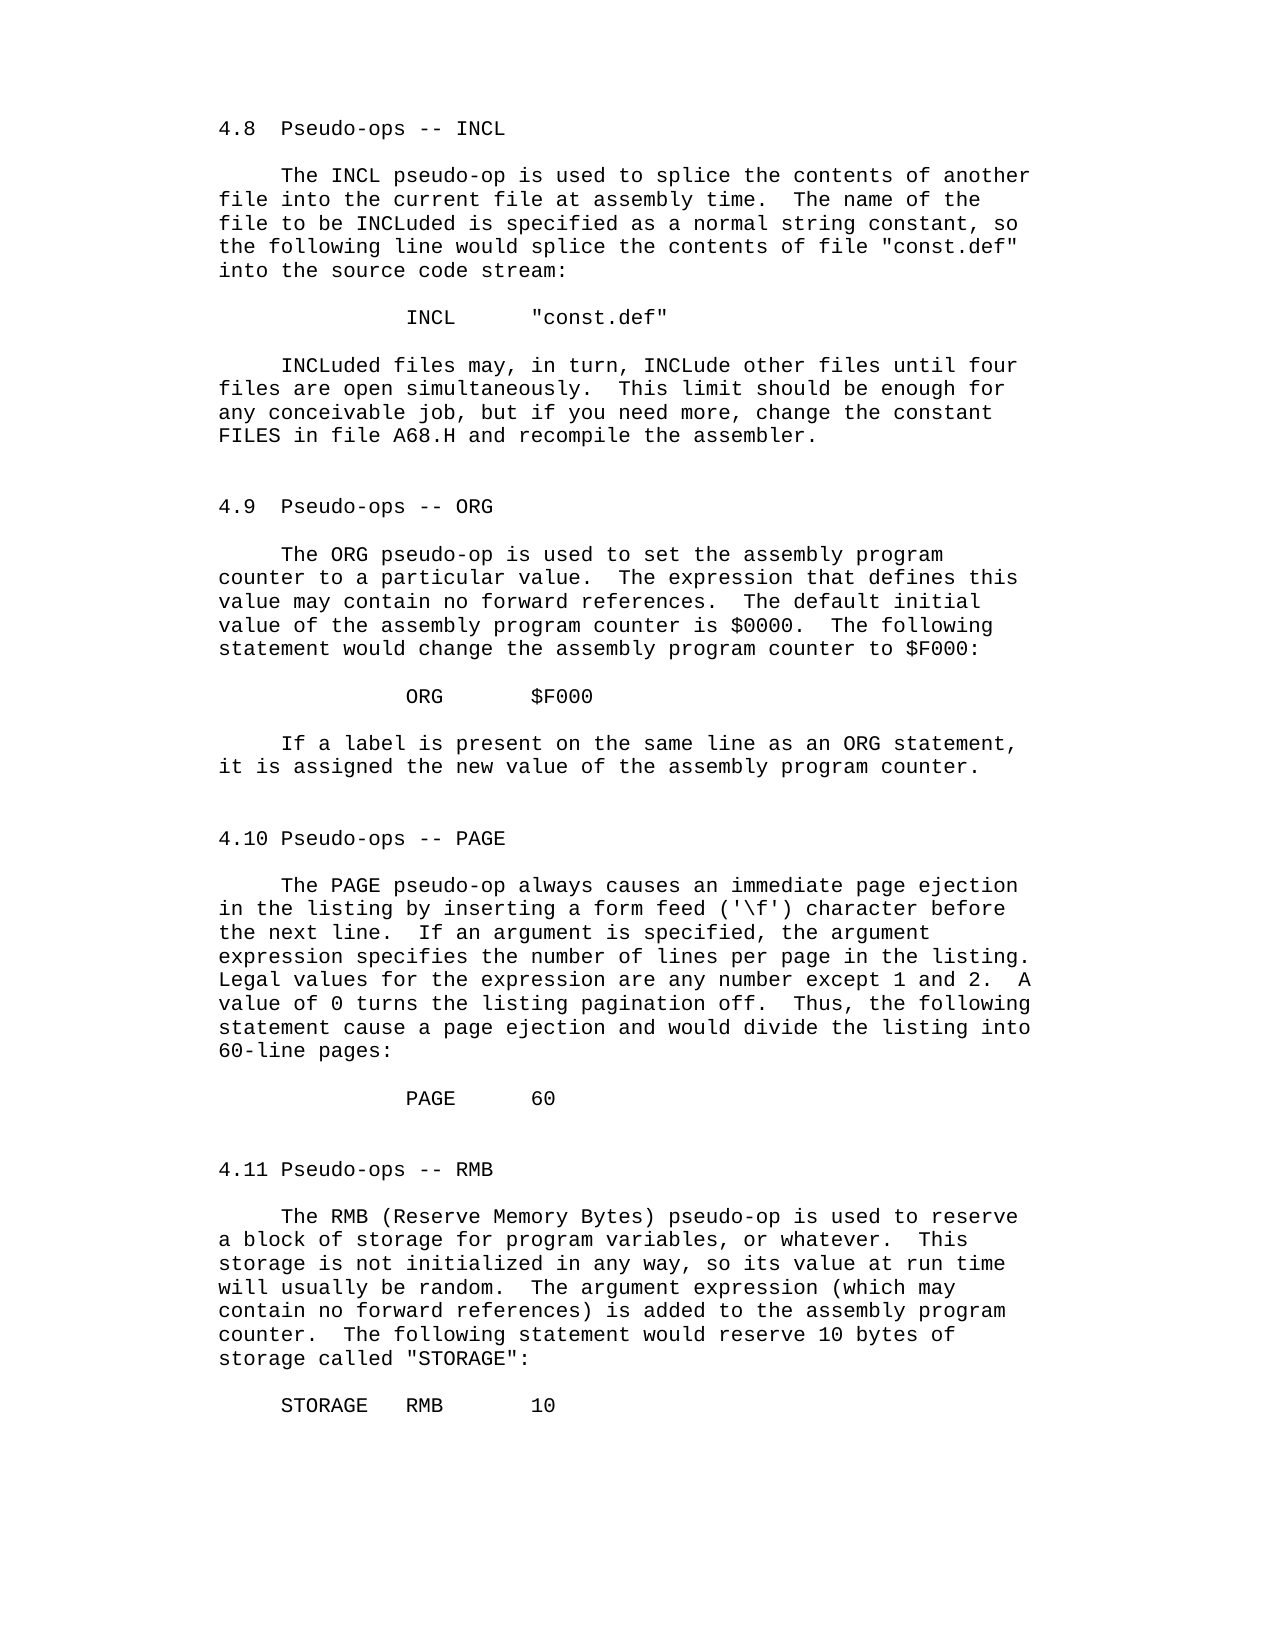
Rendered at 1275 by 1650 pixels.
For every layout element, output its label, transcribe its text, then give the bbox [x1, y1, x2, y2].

text any conceivable job, but if you need more, change the constant [118, 402, 1157, 426]
text INCL "const.def" [118, 307, 1157, 331]
text statement would change the assembly program counter to $F000: [118, 638, 1157, 662]
text The PAGE pseudo-op always causes an immediate page ejection [118, 875, 1157, 898]
text it is assigned the new value of the assembly program counter. [118, 757, 1157, 780]
text The INCL pseudo-op is used to splice the contents of another [118, 165, 1157, 189]
text statement cause a page ejection and would divide the listing into [118, 1017, 1157, 1040]
text file to be INCLuded is specified as a normal string constant, so [118, 213, 1157, 236]
text file into the current file at assembly time. The name of the [118, 189, 1157, 213]
text The RMB (Reserve Memory Bytes) pseudo-op is used to reserve [118, 1206, 1157, 1229]
text value may contain no forward references. The default initial [118, 591, 1157, 615]
text 4.8 Pseudo-ops -- INCL [118, 118, 1157, 142]
text storage called "STORAGE": [118, 1348, 1157, 1371]
text STORAGE RMB 10 [118, 1395, 1157, 1419]
text files are open simultaneously. This limit should be enough for [118, 378, 1157, 402]
text into the source code stream: [118, 260, 1157, 284]
text counter. The following statement would reserve 10 bytes of [118, 1324, 1157, 1348]
text counter to a particular value. The expression that defines this [118, 567, 1157, 591]
text contain no forward references) is added to the assembly program [118, 1300, 1157, 1324]
text FILES in file A68.H and recompile the assembler. [118, 426, 1157, 449]
text storage is not initialized in any way, so its value at run time [118, 1253, 1157, 1277]
text will usually be random. The argument expression (which may [118, 1277, 1157, 1300]
text INCLuded files may, in turn, INCLude other files until four [118, 354, 1157, 378]
text The ORG pseudo-op is used to set the assembly program [118, 544, 1157, 567]
text value of the assembly program counter is $0000. The following [118, 615, 1157, 638]
text value of 0 turns the listing pagination off. Thus, the following [118, 993, 1157, 1017]
text Legal values for the expression are any number except 1 and 2. A [118, 969, 1157, 993]
text expression specifies the number of lines per page in the listing. [118, 946, 1157, 969]
text 60-line pages: [118, 1040, 1157, 1064]
text If a label is present on the same line as an ORG statement, [118, 733, 1157, 757]
text 4.9 Pseudo-ops -- ORG [118, 496, 1157, 520]
text in the listing by inserting a form feed ('\f') character before [118, 898, 1157, 922]
text the following line would splice the contents of file "const.def" [118, 236, 1157, 260]
text a block of storage for program variables, or whatever. This [118, 1229, 1157, 1253]
text 4.10 Pseudo-ops -- PAGE [118, 827, 1157, 851]
text the next line. If an argument is specified, the argument [118, 922, 1157, 946]
text PAGE 60 [118, 1088, 1157, 1111]
text 4.11 Pseudo-ops -- RMB [118, 1158, 1157, 1182]
text ORG $F000 [118, 686, 1157, 709]
